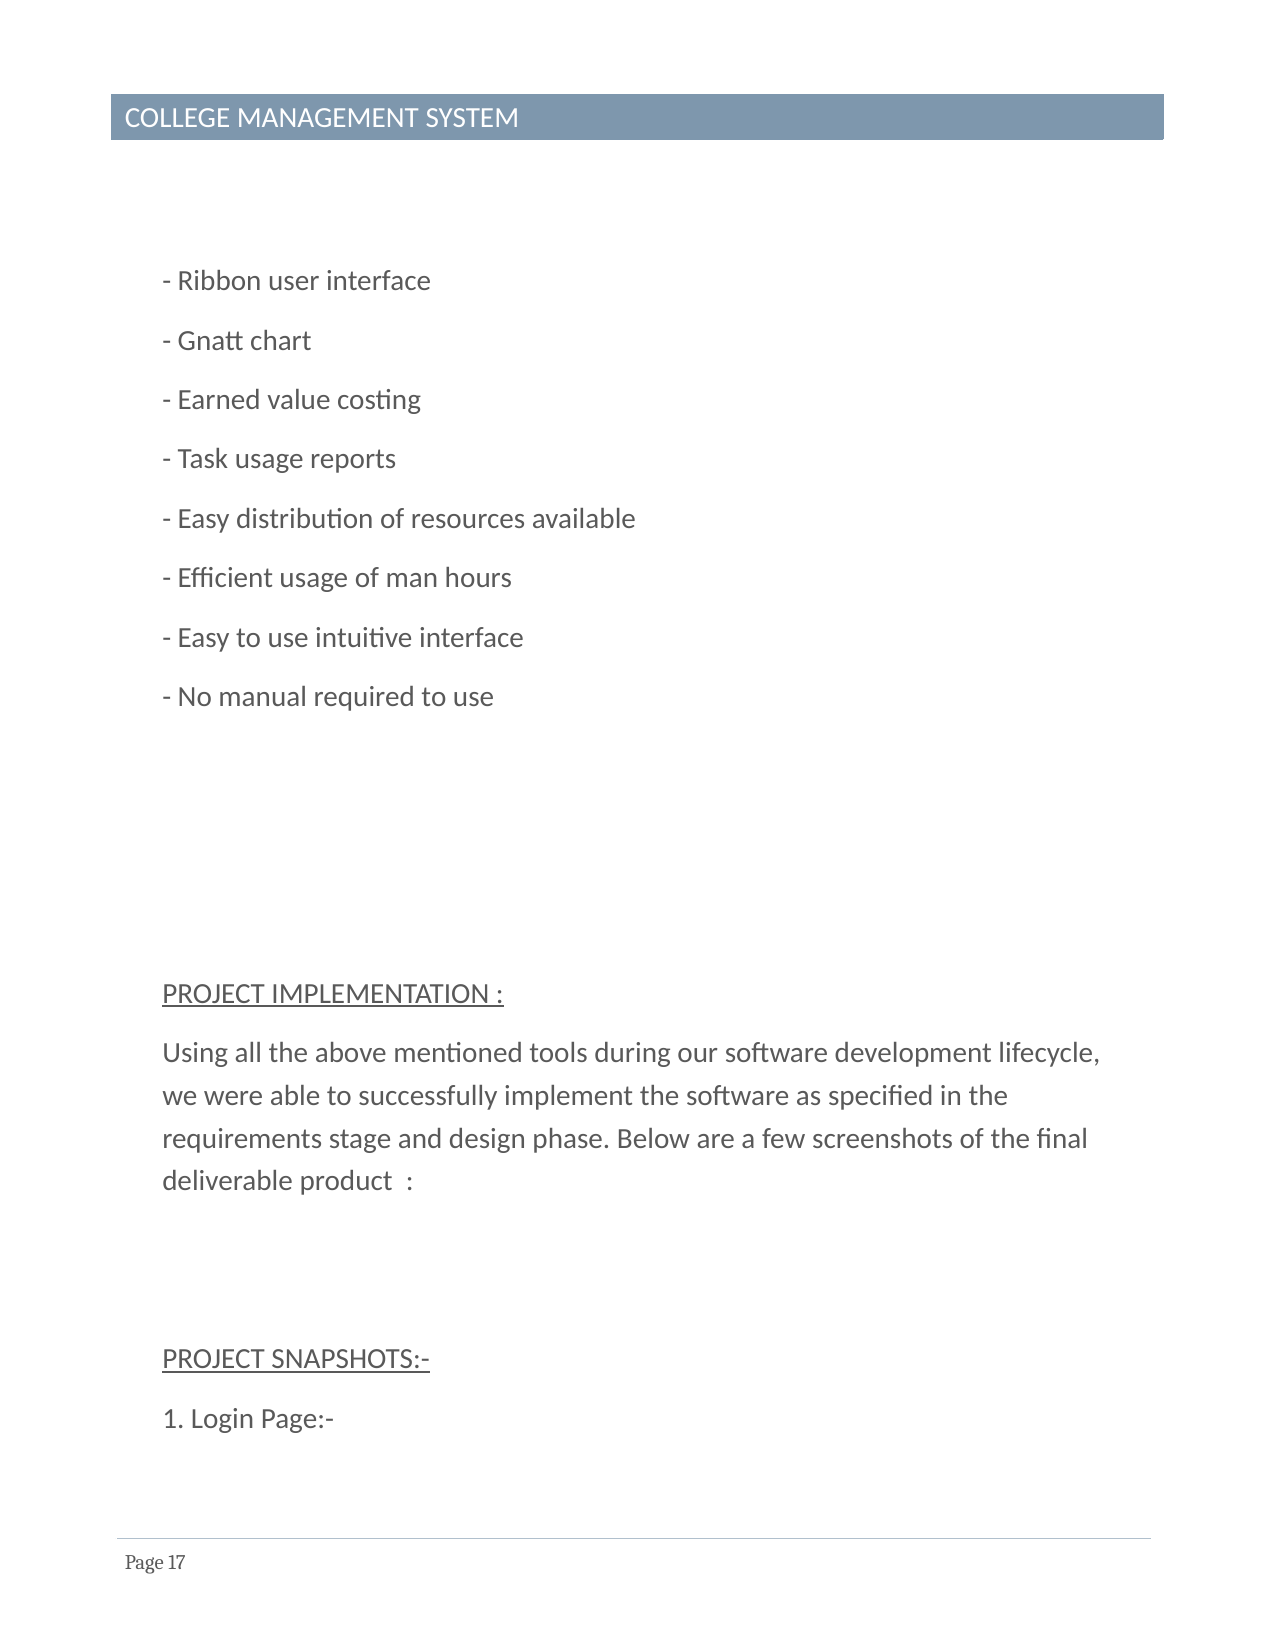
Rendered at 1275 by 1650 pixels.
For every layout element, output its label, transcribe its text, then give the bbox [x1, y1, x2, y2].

text - Easy to use intuitive interface [162, 619, 1113, 654]
text PROJECT IMPLEMENTATION : [162, 975, 1113, 1011]
text - Efficient usage of man hours [162, 559, 1113, 595]
text - Task usage reports [162, 441, 1113, 476]
text - Gnatt chart [162, 322, 1113, 357]
text PROJECT SNAPSHOTS:- [162, 1341, 1113, 1376]
text - Easy distribution of resources available [162, 500, 1113, 536]
text Using all the above mentioned tools during our software development lifecycle, we were able to successfully implement the software as specified in the requirements stage and design phase. Below are a few screenshots of the final deliverable product : [162, 1034, 1113, 1198]
text 1. Login Page:- [162, 1400, 1113, 1436]
text - No manual required to use [162, 678, 1113, 714]
text - Ribbon user interface [162, 262, 1113, 298]
text - Earned value costing [162, 381, 1113, 417]
